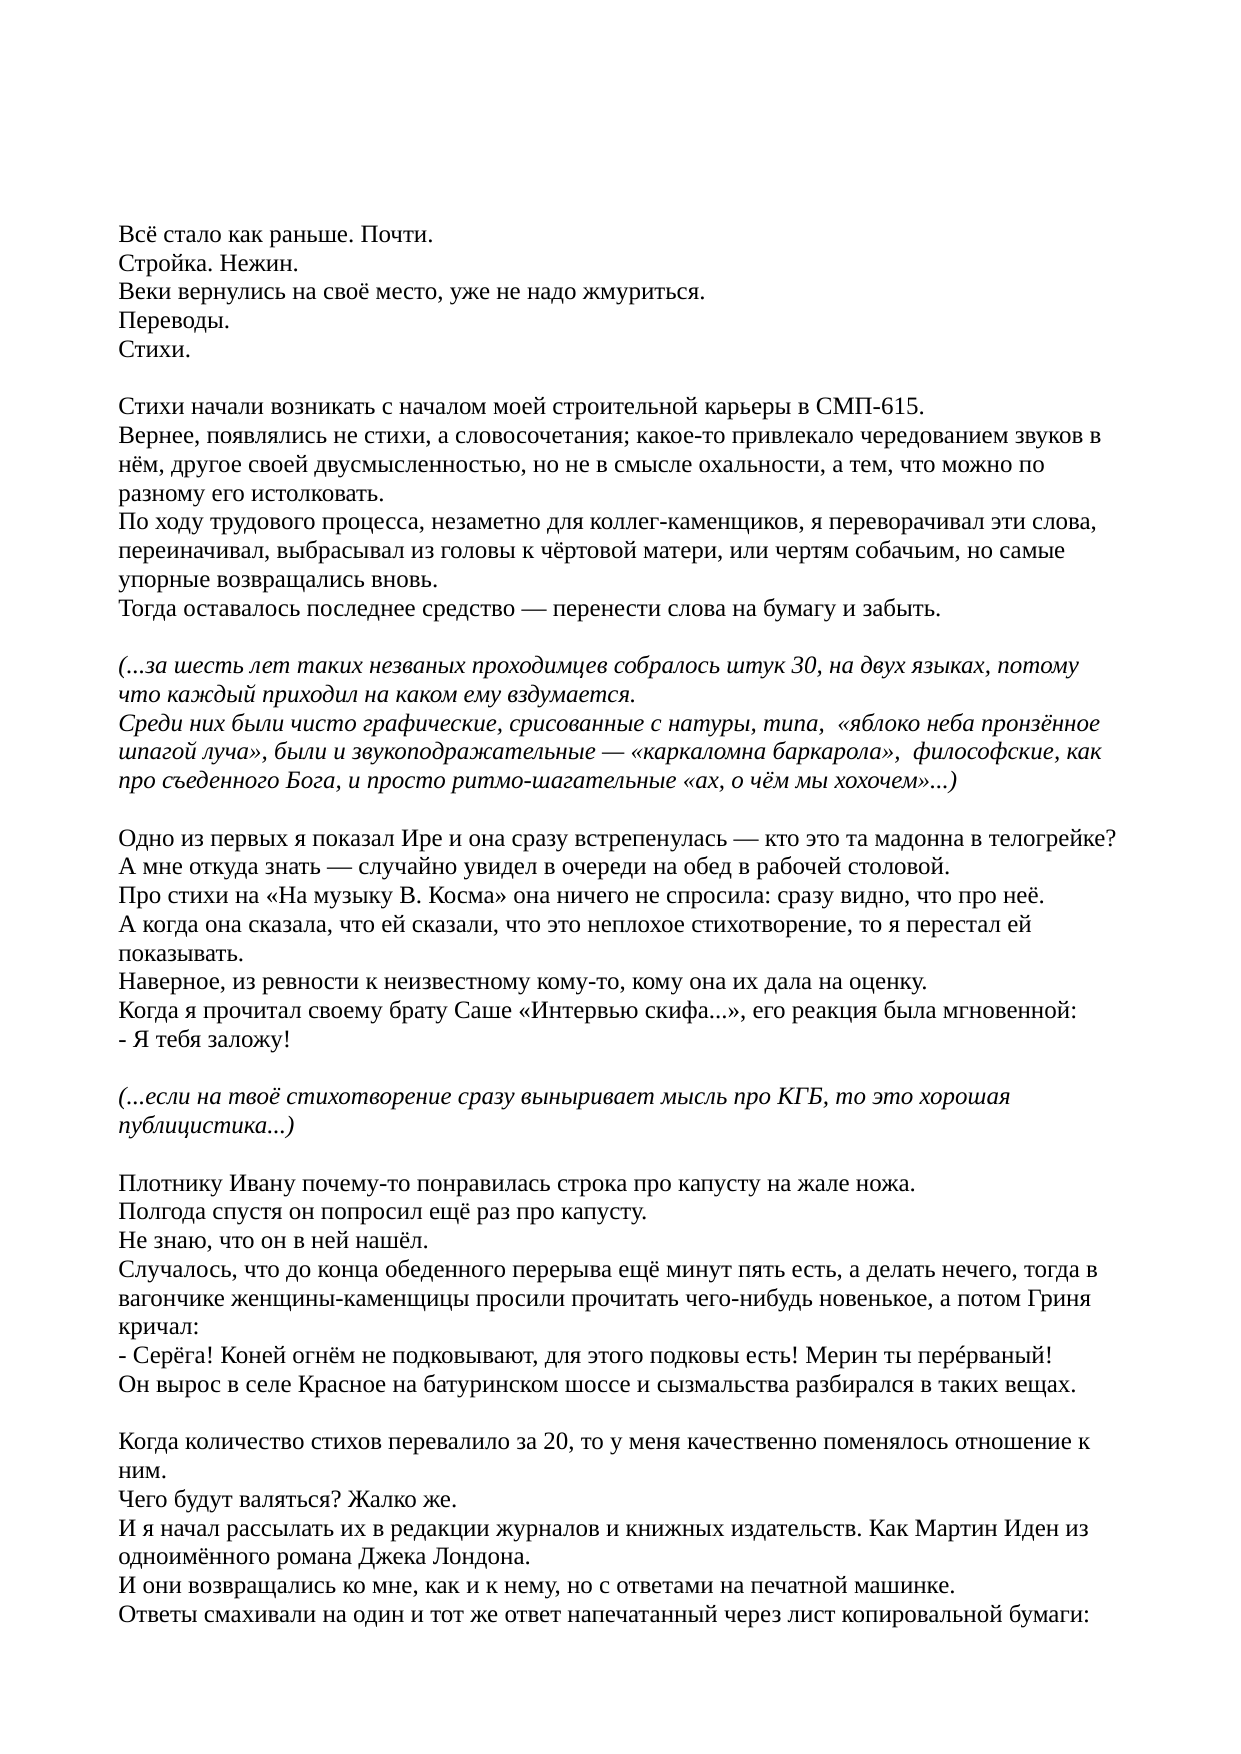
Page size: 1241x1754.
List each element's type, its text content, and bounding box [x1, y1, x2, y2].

text Тогда оставалось последнее средство — перенести слова на бумагу и забыть. [118, 593, 1122, 621]
text Одно из первых я показал Ире и она сразу встрепенулась — кто это та мадонна в телогрейке? [118, 823, 1122, 851]
text Стихи начали возникать с началом моей строительной карьеры в СМП-615. [118, 391, 1122, 420]
text И я начал рассылать их в редакции журналов и книжных издательств. Как Мартин Иден из одноимённого романа Джека Лондона. [118, 1513, 1122, 1570]
text По ходу трудового процесса, незаметно для коллег-каменщиков, я переворачивал эти слова, переиначивал, выбрасывал из головы к чёртовой матери, или чертям собачьим, но самые упорные возвращались вновь. [118, 506, 1122, 593]
text Он вырос в селе Красное на батуринском шоссе и сызмальства разбирался в таких вещах. [118, 1369, 1122, 1398]
text Про стихи на «На музыку В. Косма» она ничего не спросила: сразу видно, что про неё. [118, 880, 1122, 909]
text Когда я прочитал своему брату Саше «Интервью скифа...», его реакция была мгновенной: [118, 995, 1122, 1024]
text Стройка. Нежин. [118, 248, 1122, 276]
text А мне откуда знать — случайно увидел в очереди на обед в рабочей столовой. [118, 851, 1122, 880]
text Среди них были чисто графические, срисованные с натуры, типа, «яблоко неба пронзённое шпагой луча», были и звукоподражательные — «каркаломна баркарола», философские, как про съеденного Бога, и просто ритмо-шагательные «ах, о чём мы хохочем»...) [118, 708, 1122, 794]
text Веки вернулись на своё место, уже не надо жмуриться. [118, 276, 1122, 305]
text Переводы. [118, 305, 1122, 334]
text Вернее, появлялись не стихи, а словосочетания; какое-то привлекало чередованием звуков в нём, другое своей двусмысленностью, но не в смысле охальности, а тем, что можно по разному его истолковать. [118, 420, 1122, 506]
text Ответы смахивали на один и тот же ответ напечатанный через лист копировальной бумаги: [118, 1599, 1122, 1628]
text Случалось, что до конца обеденного перерыва ещё минут пять есть, а делать нечего, тогда в вагончике женщины-каменщицы просили прочитать чего-нибудь новенькое, а потом Гриня кричал: [118, 1254, 1122, 1340]
text Всё стало как раньше. Почти. [118, 219, 1122, 248]
text (...за шесть лет таких незваных проходимцев собралось штук 30, на двух языках, потому что каждый приходил на каком ему вздумается. [118, 650, 1122, 708]
text Полгода спустя он попросил ещё раз про капусту. [118, 1196, 1122, 1225]
text Стихи. [118, 334, 1122, 363]
text Когда количество стихов перевалило за 20, то у меня качественно поменялось отношение к ним. [118, 1426, 1122, 1484]
text Наверное, из ревности к неизвестному кому-то, кому она их дала на оценку. [118, 966, 1122, 995]
text А когда она сказала, что ей сказали, что это неплохое стихотворение, то я перестал ей показывать. [118, 909, 1122, 966]
text Плотнику Ивану почему-то понравилась строка про капусту на жале ножа. [118, 1168, 1122, 1196]
text И они возвращались ко мне, как и к нему, но с ответами на печатной машинке. [118, 1570, 1122, 1599]
text Не знаю, что он в ней нашёл. [118, 1225, 1122, 1254]
text - Серёга! Коней огнём не подковывают, для этого подковы есть! Мерин ты перéрваный! [118, 1340, 1122, 1369]
text (...если на твоё стихотворение сразу выныривает мысль про КГБ, то это хорошая публицистика...) [118, 1081, 1122, 1139]
text Чего будут валяться? Жалко же. [118, 1484, 1122, 1513]
text - Я тебя заложу! [118, 1024, 1122, 1053]
